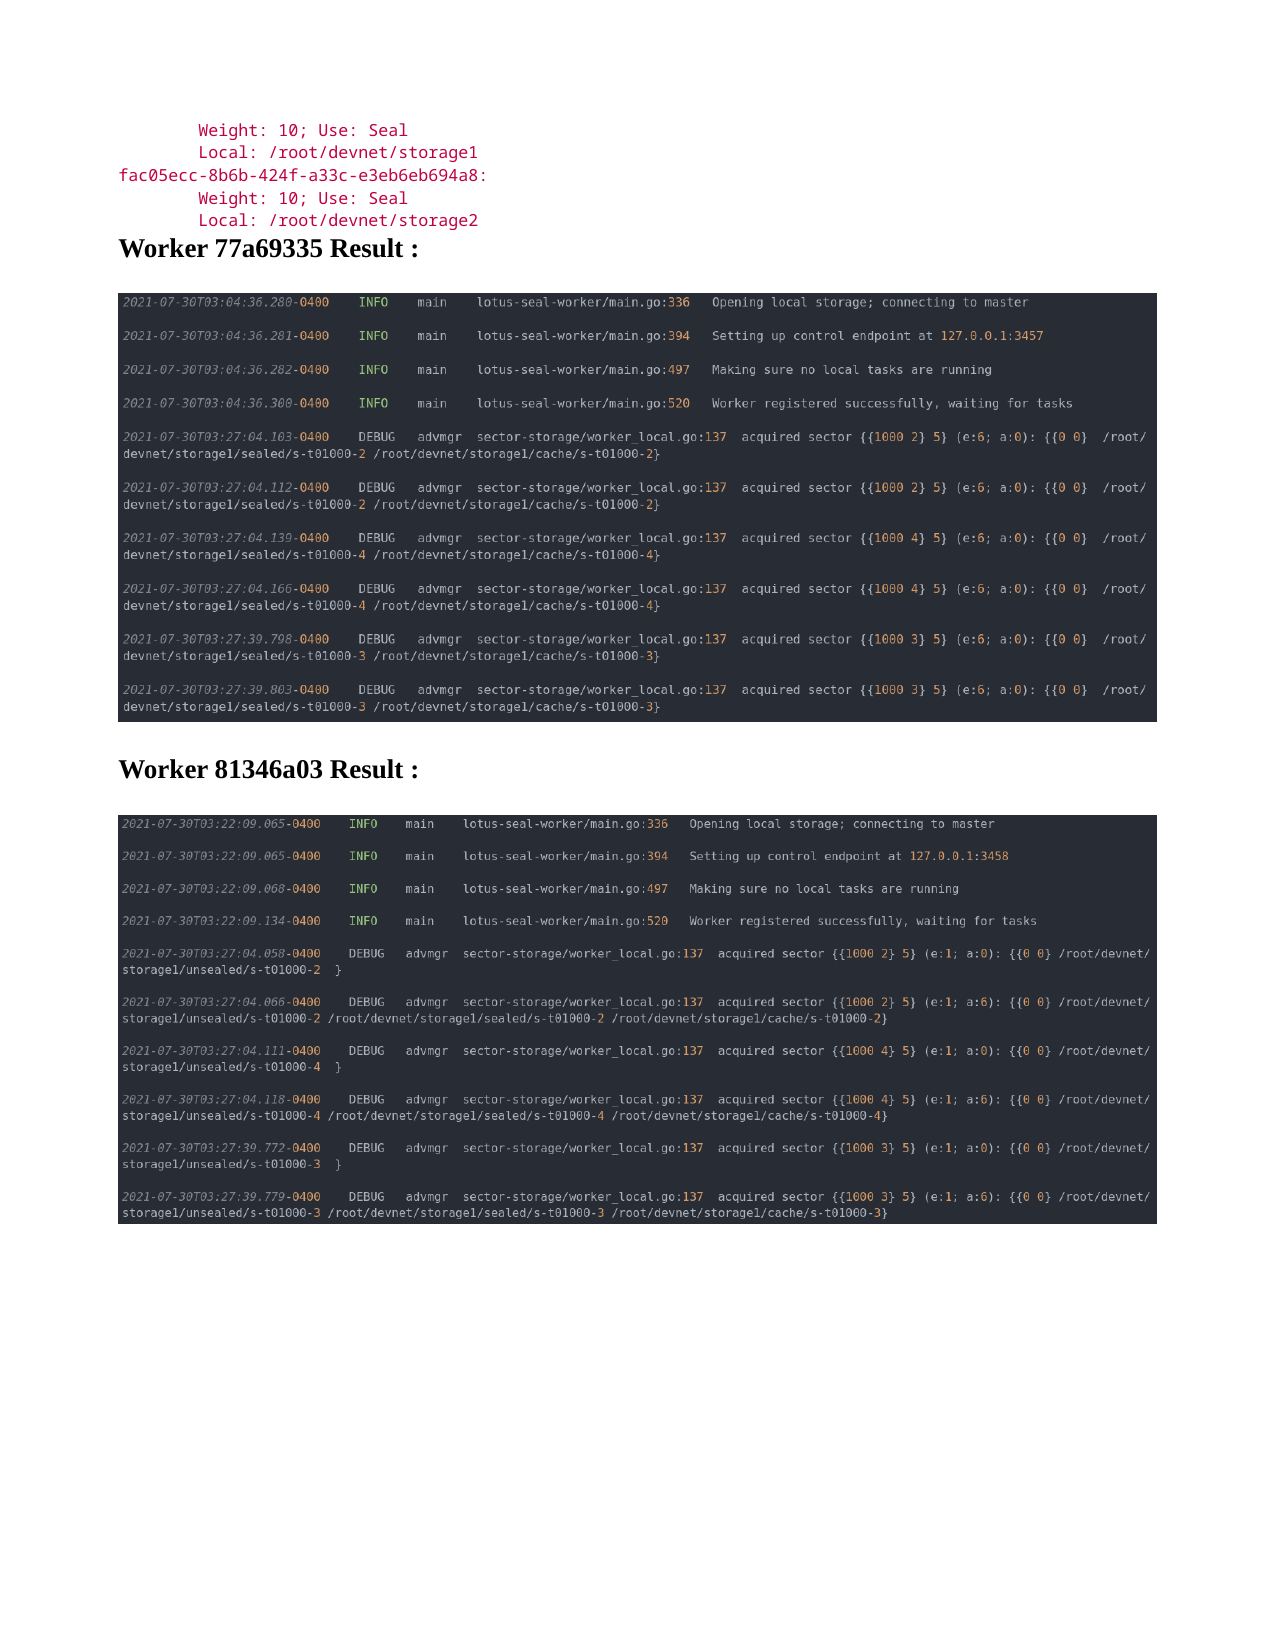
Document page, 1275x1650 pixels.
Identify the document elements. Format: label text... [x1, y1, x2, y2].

text Weight: 10; Use: Seal [118, 118, 1157, 141]
text Local: /root/devnet/storage1 [118, 141, 1157, 163]
text Worker 77a69335 Result : [118, 232, 1157, 263]
picture [118, 293, 1157, 722]
text fac05ecc-8b6b-424f-a33c-e3eb6eb694a8: [118, 163, 1157, 186]
picture [118, 815, 1157, 1224]
text Worker 81346a03 Result : [118, 753, 1157, 784]
text Local: /root/devnet/storage2 [118, 209, 1157, 232]
text Weight: 10; Use: Seal [118, 186, 1157, 209]
